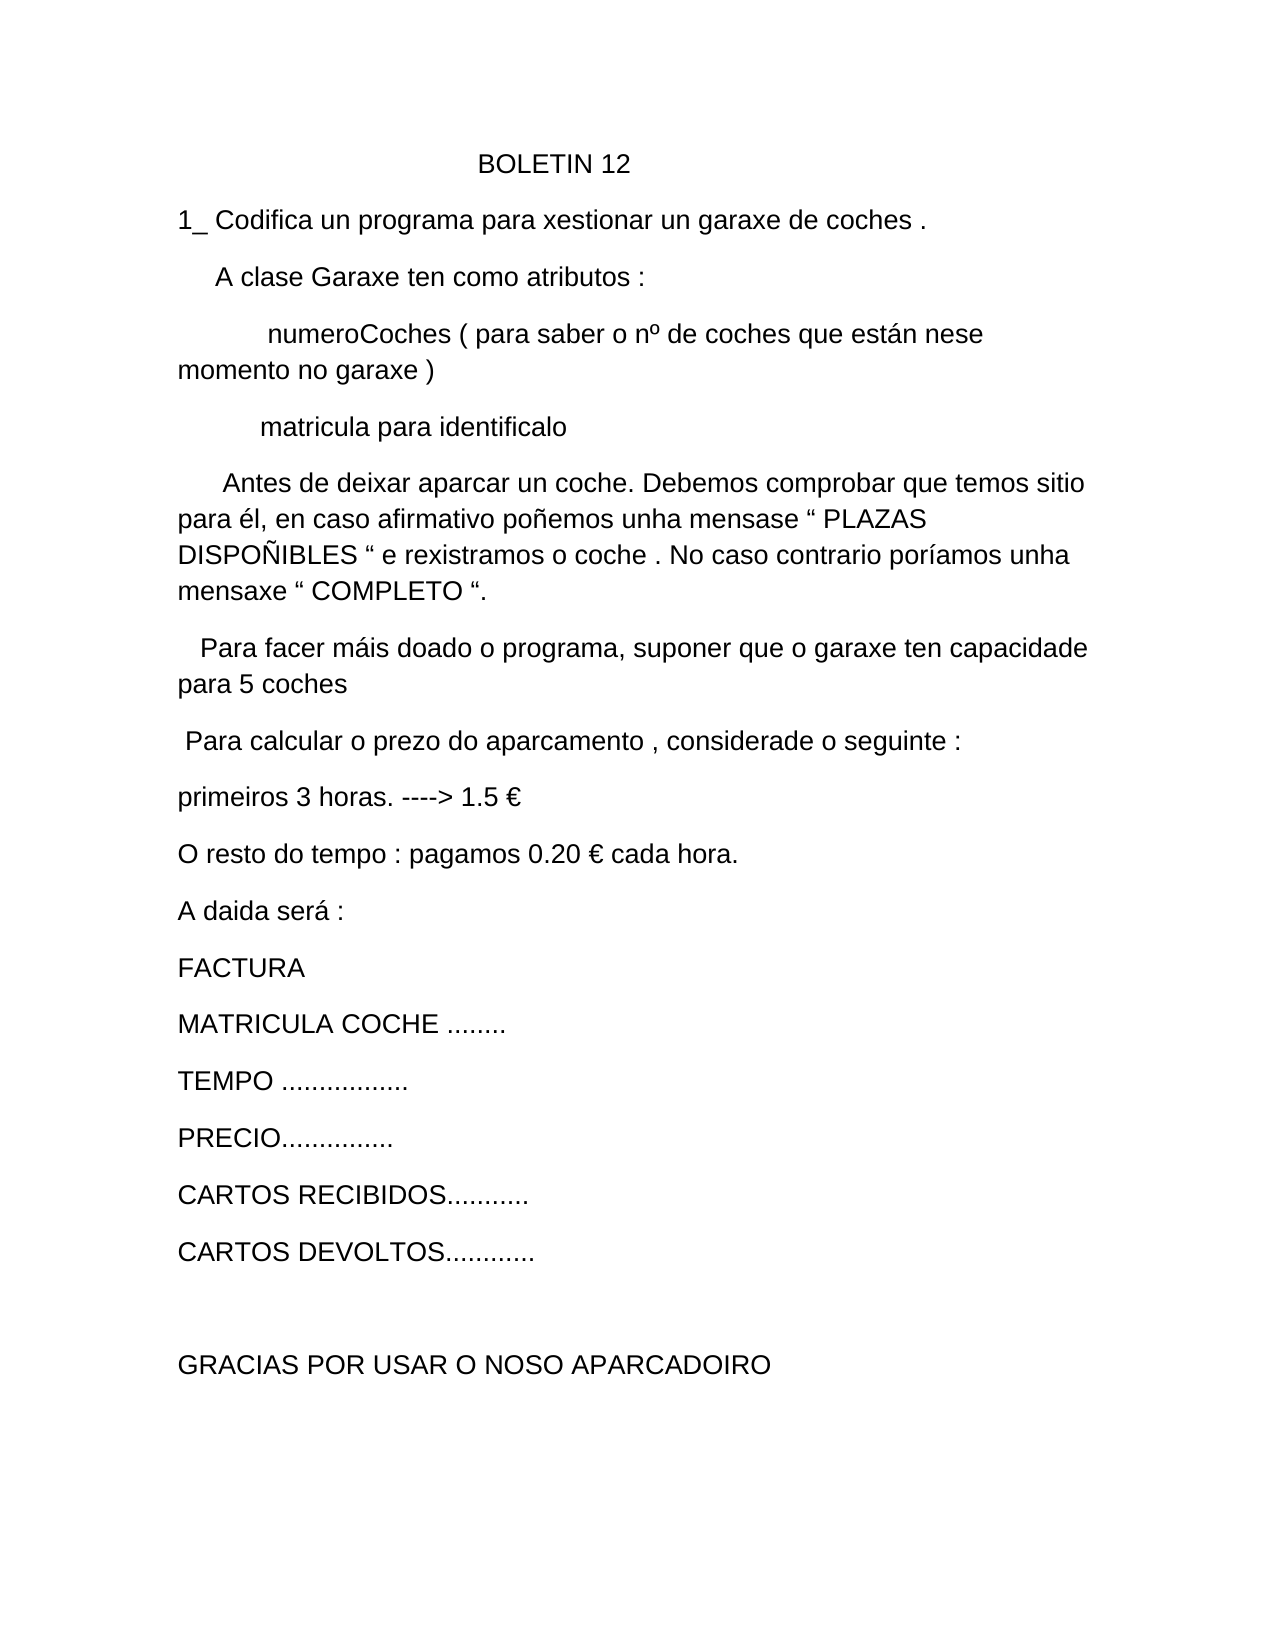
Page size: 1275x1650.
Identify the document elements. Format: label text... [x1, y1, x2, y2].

text Para calcular o prezo do aparcamento , considerade o seguinte : [177, 725, 1098, 756]
text GRACIAS POR USAR O NOSO APARCADOIRO [177, 1349, 1098, 1380]
text numeroCoches ( para saber o nº de coches que están nese momento no garaxe ) [177, 318, 1098, 385]
text matricula para identificalo [177, 411, 1098, 442]
text CARTOS DEVOLTOS............ [177, 1236, 1098, 1267]
text FACTURA [177, 952, 1098, 983]
text PRECIO............... [177, 1122, 1098, 1153]
text A daida será : [177, 895, 1098, 926]
text A clase Garaxe ten como atributos : [177, 261, 1098, 292]
text MATRICULA COCHE ........ [177, 1008, 1098, 1040]
text BOLETIN 12 [402, 148, 1098, 179]
text 1_ Codifica un programa para xestionar un garaxe de coches . [177, 204, 1098, 236]
text primeiros 3 horas. ----> 1.5 € [177, 781, 1098, 813]
text CARTOS RECIBIDOS........... [177, 1179, 1098, 1210]
text Antes de deixar aparcar un coche. Debemos comprobar que temos sitio para él, en caso afirmativo poñemos unha mensase “ PLAZAS DISPOÑIBLES “ e rexistramos o coche . No caso contrario poríamos unha mensaxe “ COMPLETO “. [177, 467, 1098, 606]
text TEMPO ................. [177, 1065, 1098, 1097]
text Para facer máis doado o programa, suponer que o garaxe ten capacidade para 5 coches [177, 632, 1098, 699]
text O resto do tempo : pagamos 0.20 € cada hora. [177, 838, 1098, 869]
